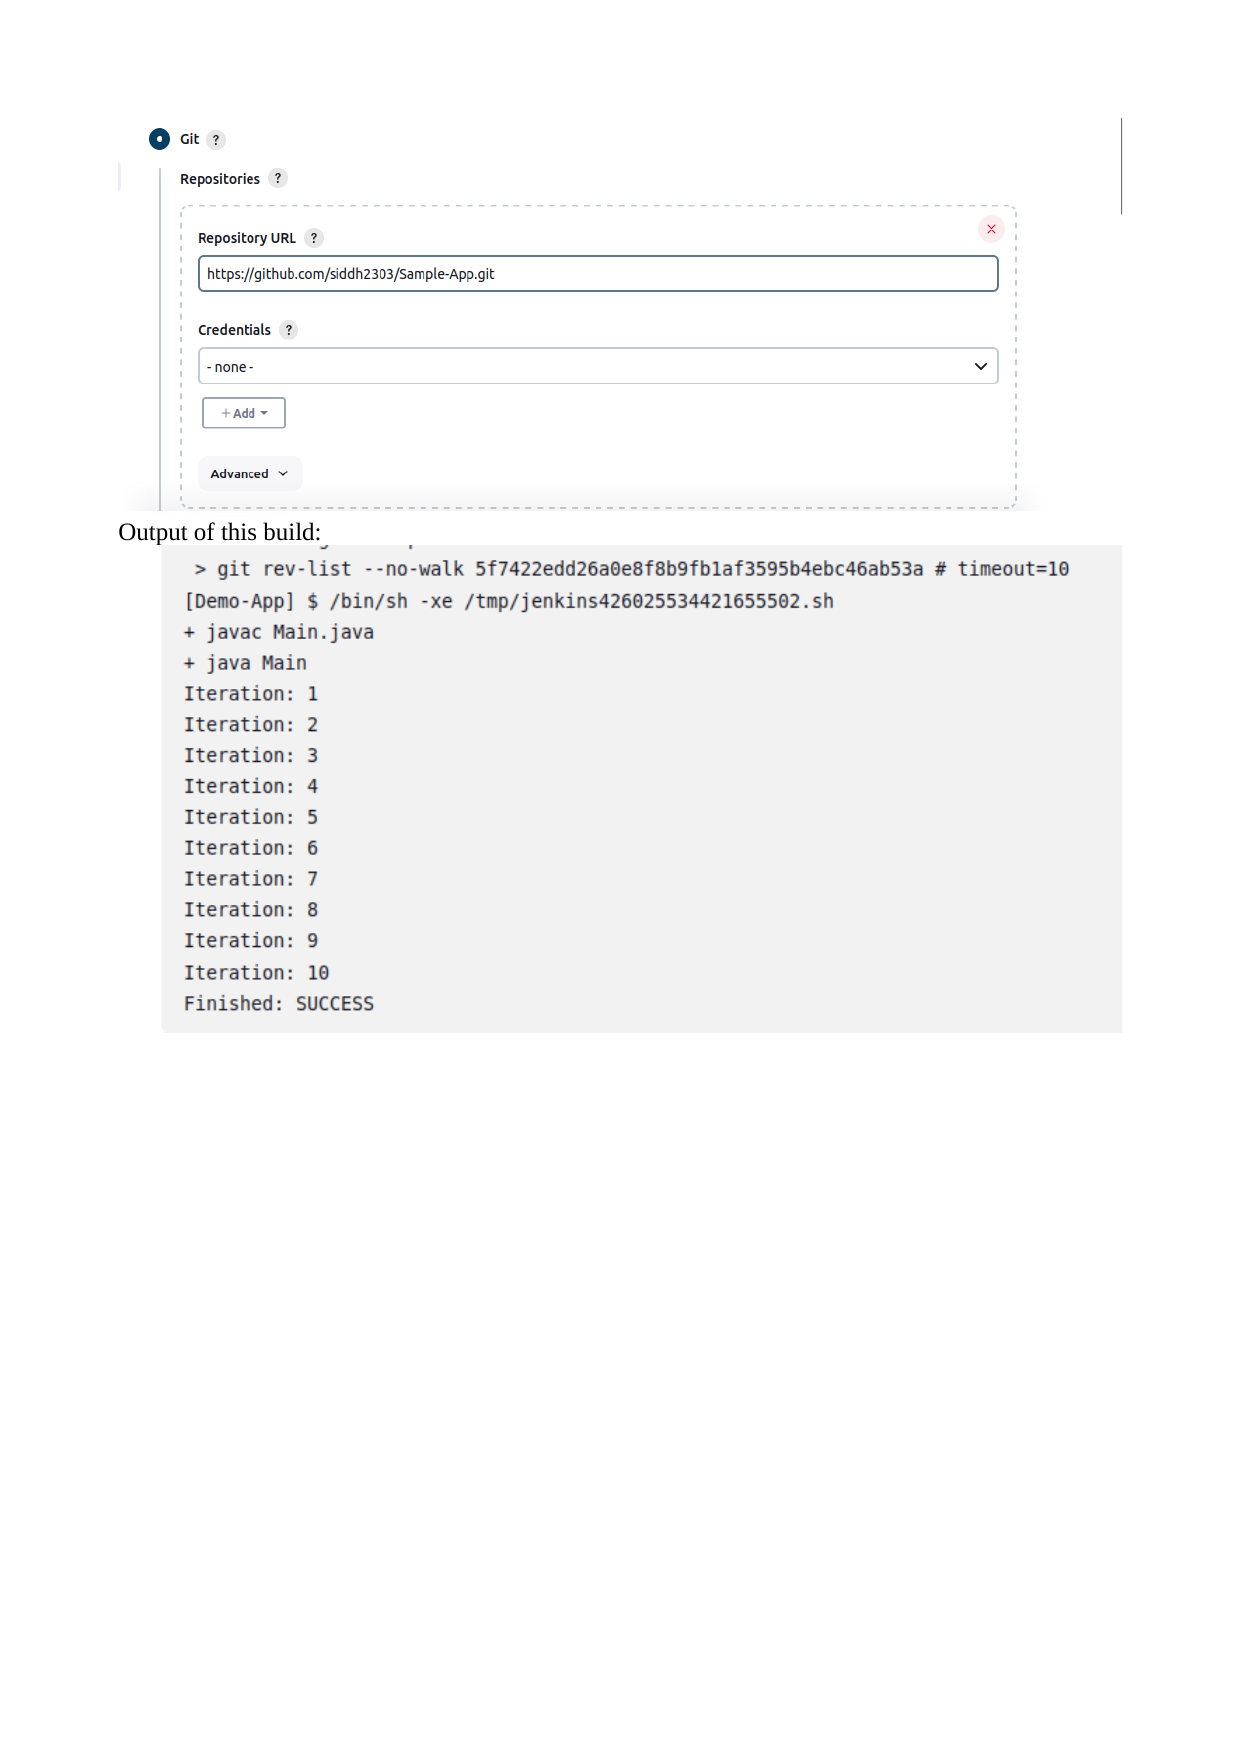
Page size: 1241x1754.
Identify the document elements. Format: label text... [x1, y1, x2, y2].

picture [118, 118, 1123, 517]
picture [118, 545, 1123, 1033]
text Output of this build: [118, 517, 1122, 545]
